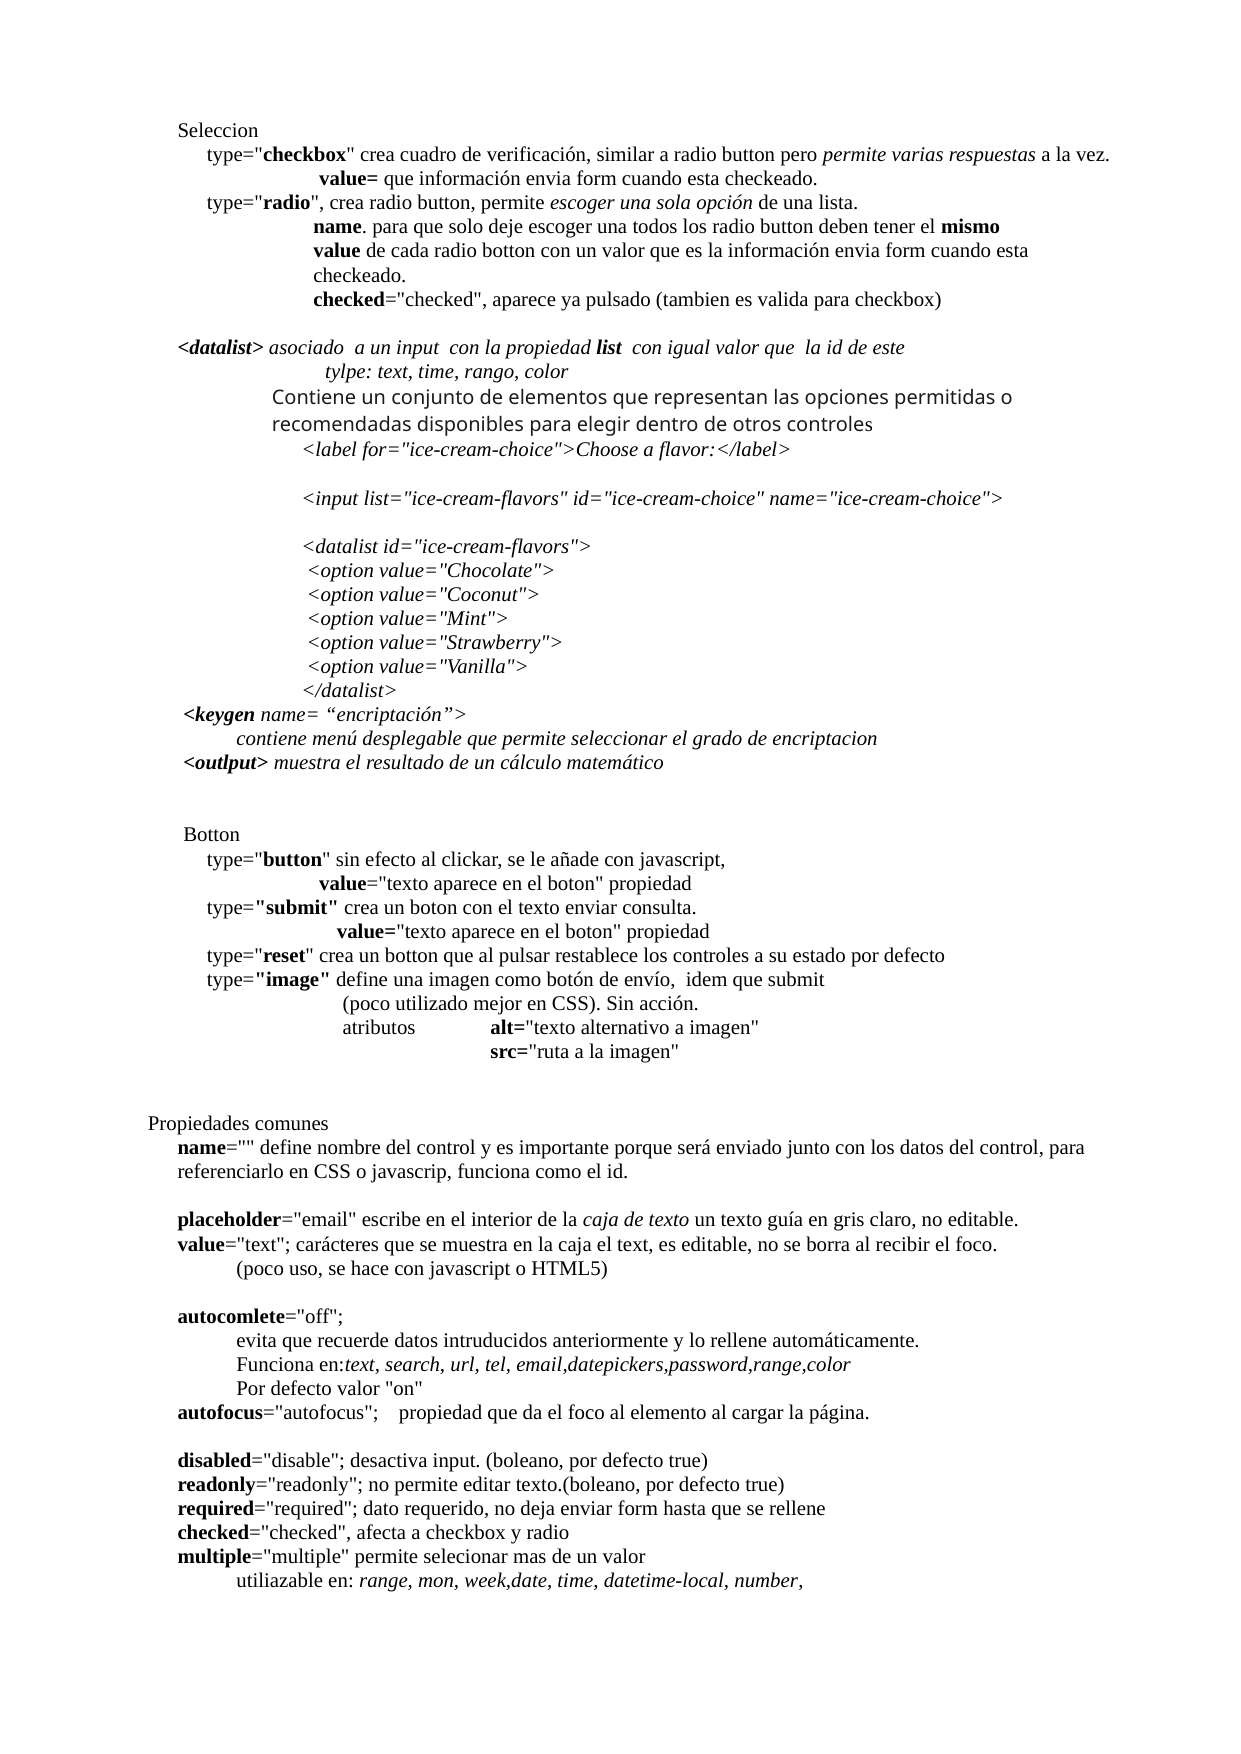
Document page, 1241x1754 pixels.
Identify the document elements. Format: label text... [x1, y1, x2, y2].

text atributos alt="texto alternativo a imagen" [342, 1015, 1122, 1039]
text name="" define nombre del control y es importante porque será enviado junto con los datos del control, para referenciarlo en CSS o javascrip, funciona como el id. [177, 1135, 1122, 1183]
text Contiene un conjunto de elementos que representan las opciones permitidas o recomendadas disponibles para elegir dentro de otros controles [272, 383, 1122, 437]
text <outlput> muestra el resultado de un cálculo matemático [183, 750, 1122, 798]
text checked="checked", aparece ya pulsado (tambien es valida para checkbox) [313, 287, 1122, 311]
text multiple="multiple" permite selecionar mas de un valor [177, 1544, 1122, 1568]
text required="required"; dato requerido, no deja enviar form hasta que se rellene [177, 1496, 1122, 1520]
text <label for="ice-cream-choice">Choose a flavor:</label> [301, 437, 1122, 461]
text utiliazable en: range, mon, week,date, time, datetime-local, number, [236, 1568, 1122, 1592]
text type="submit" crea un boton con el texto enviar consulta. [207, 894, 1122, 919]
text type="radio", crea radio button, permite escoger una sola opción de una lista. [207, 190, 1122, 214]
text <datalist> asociado a un input con la propiedad list con igual valor que la id de este [177, 335, 1122, 359]
text contiene menú desplegable que permite seleccionar el grado de encriptacion [236, 726, 1122, 750]
text name. para que solo deje escoger una todos los radio button deben tener el mismo [313, 214, 1122, 238]
text value= que información envia form cuando esta checkeado. [319, 166, 1122, 190]
text Funciona en:text, search, url, tel, email,datepickers,password,range,color [236, 1352, 1122, 1376]
text (poco utilizado mejor en CSS). Sin acción. [342, 991, 1122, 1015]
text type="button" sin efecto al clickar, se le añade con javascript, [207, 846, 1122, 871]
text (poco uso, se hace con javascript o HTML5) [236, 1256, 1122, 1279]
text value="texto aparece en el boton" propiedad [319, 871, 1122, 894]
text src="ruta a la imagen" [490, 1039, 1122, 1063]
text <keygen name= “encriptación”> [183, 702, 1122, 726]
text value de cada radio botton con un valor que es la información envia form cuando esta checkeado. [313, 238, 1122, 287]
text tylpe: text, time, rango, color [177, 359, 1122, 383]
text disabled="disable"; desactiva input. (boleano, por defecto true) [177, 1448, 1122, 1472]
text Seleccion [177, 118, 1122, 142]
text type="image" define una imagen como botón de envío, idem que submit [207, 967, 1122, 991]
text type="reset" crea un botton que al pulsar restablece los controles a su estado por defecto [207, 943, 1122, 967]
text value="texto aparece en el boton" propiedad [337, 919, 1122, 943]
text type="checkbox" crea cuadro de verificación, similar a radio button pero permite varias respuestas a la vez. [207, 142, 1122, 166]
text Propiedades comunes [148, 1111, 1122, 1135]
text checked="checked", afecta a checkbox y radio [177, 1520, 1122, 1544]
text evita que recuerde datos intruducidos anteriormente y lo rellene automáticamente. [236, 1328, 1122, 1352]
text placeholder="email" escribe en el interior de la caja de texto un texto guía en gris claro, no editable. [177, 1207, 1122, 1231]
text Por defecto valor "on" [236, 1376, 1122, 1400]
text Botton [183, 822, 1122, 846]
text autocomlete="off"; [177, 1304, 1122, 1328]
text value="text"; carácteres que se muestra en la caja el text, es editable, no se borra al recibir el foco. [177, 1231, 1122, 1256]
text autofocus="autofocus"; propiedad que da el foco al elemento al cargar la página. [177, 1400, 1122, 1424]
text readonly="readonly"; no permite editar texto.(boleano, por defecto true) [177, 1472, 1122, 1496]
text <input list="ice-cream-flavors" id="ice-cream-choice" name="ice-cream-choice"> <datalist id="ice-cream-flavors"> <option value="Chocolate"> <option value="Coconut"> <option value="Mint"> <option value="Strawberry"> <option value="Vanilla"> </datalist> [301, 461, 1122, 702]
